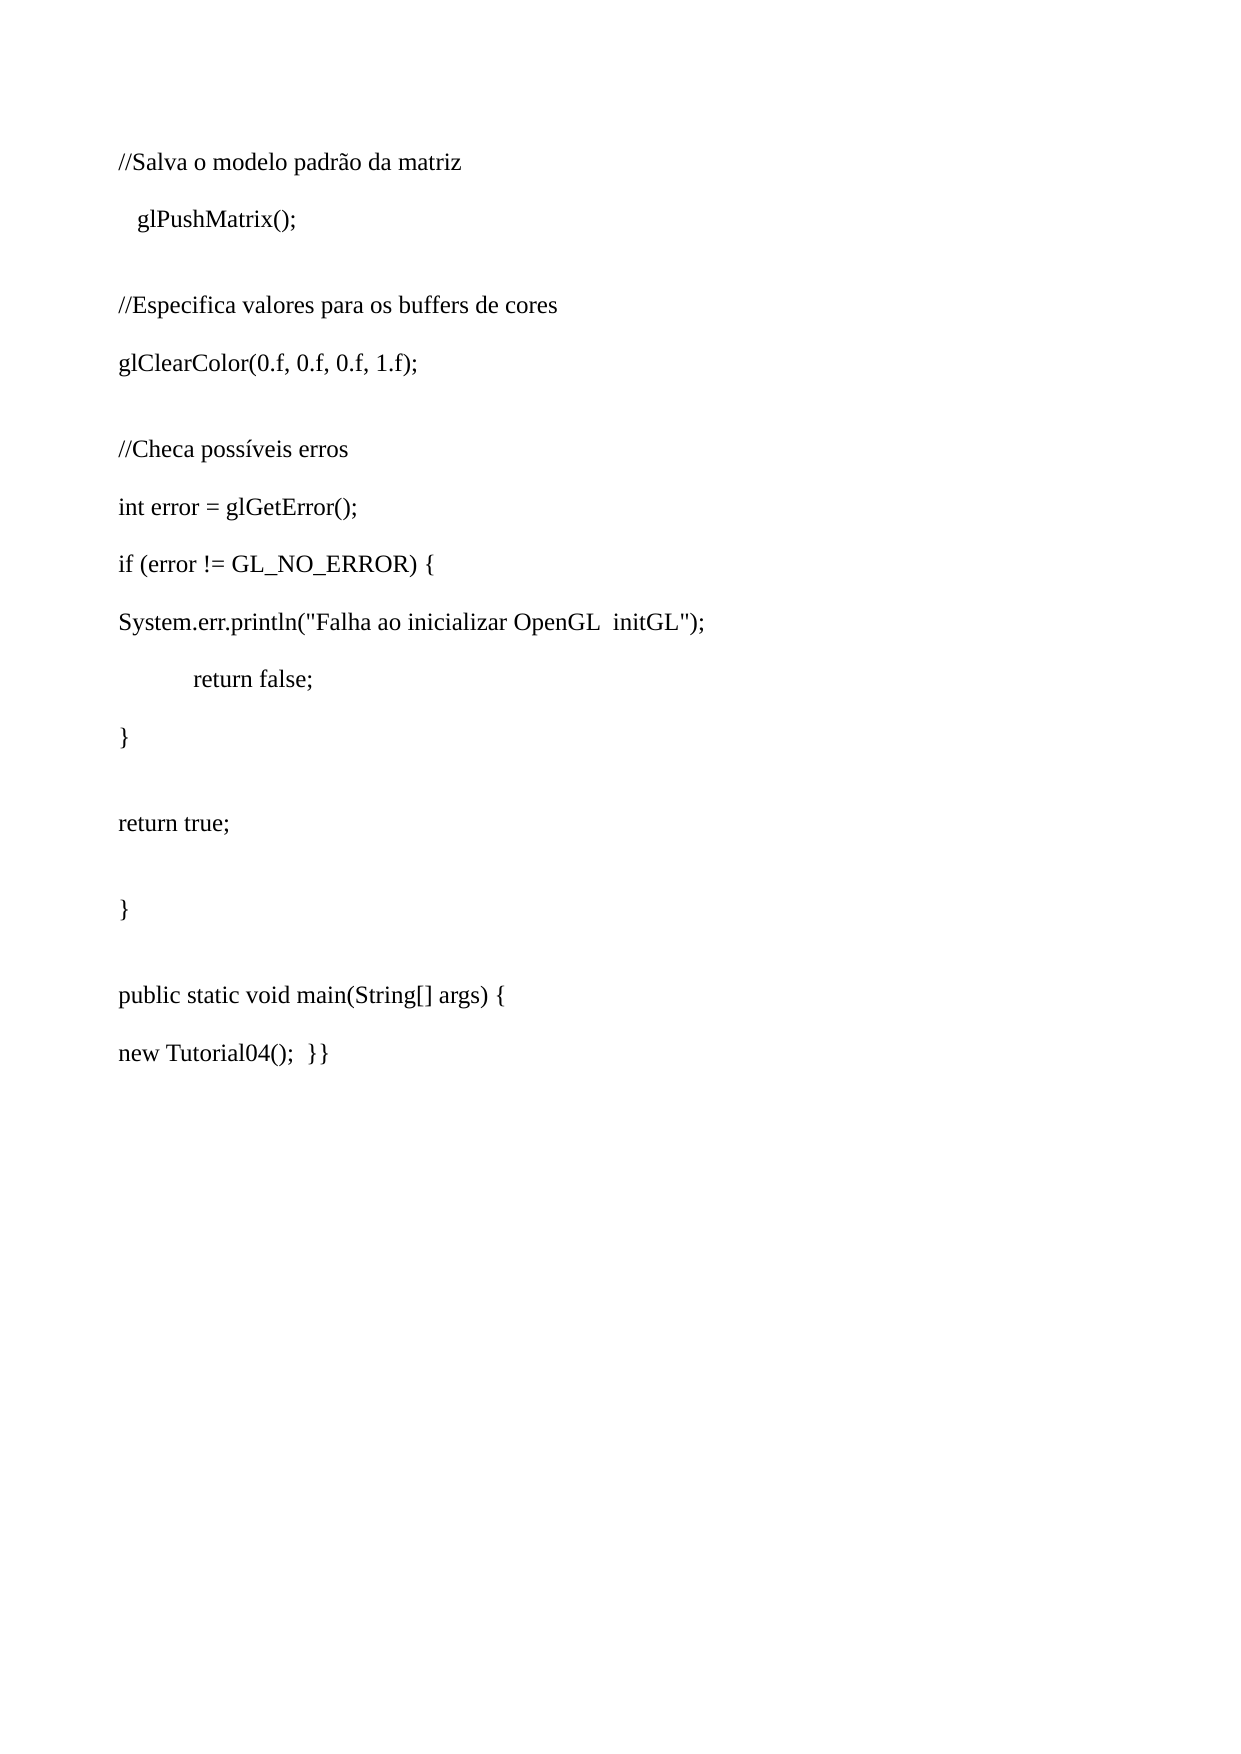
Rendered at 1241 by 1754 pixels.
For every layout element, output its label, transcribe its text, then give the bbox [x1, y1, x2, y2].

text } [118, 722, 1122, 751]
text return false; [118, 664, 1122, 693]
text new Tutorial04(); }} [118, 1038, 1122, 1067]
text //Checa possíveis erros [118, 434, 1122, 463]
text System.err.println("Falha ao inicializar OpenGL initGL"); [118, 607, 1122, 636]
text } [118, 894, 1122, 923]
text if (error != GL_NO_ERROR) { [118, 549, 1122, 578]
text glPushMatrix(); [118, 204, 1122, 233]
text //Salva o modelo padrão da matriz [118, 147, 1122, 176]
text int error = glGetError(); [118, 492, 1122, 521]
text //Especifica valores para os buffers de cores [118, 291, 1122, 319]
text glClearColor(0.f, 0.f, 0.f, 1.f); [118, 348, 1122, 377]
text public static void main(String[] args) { [118, 981, 1122, 1009]
text return true; [118, 808, 1122, 837]
